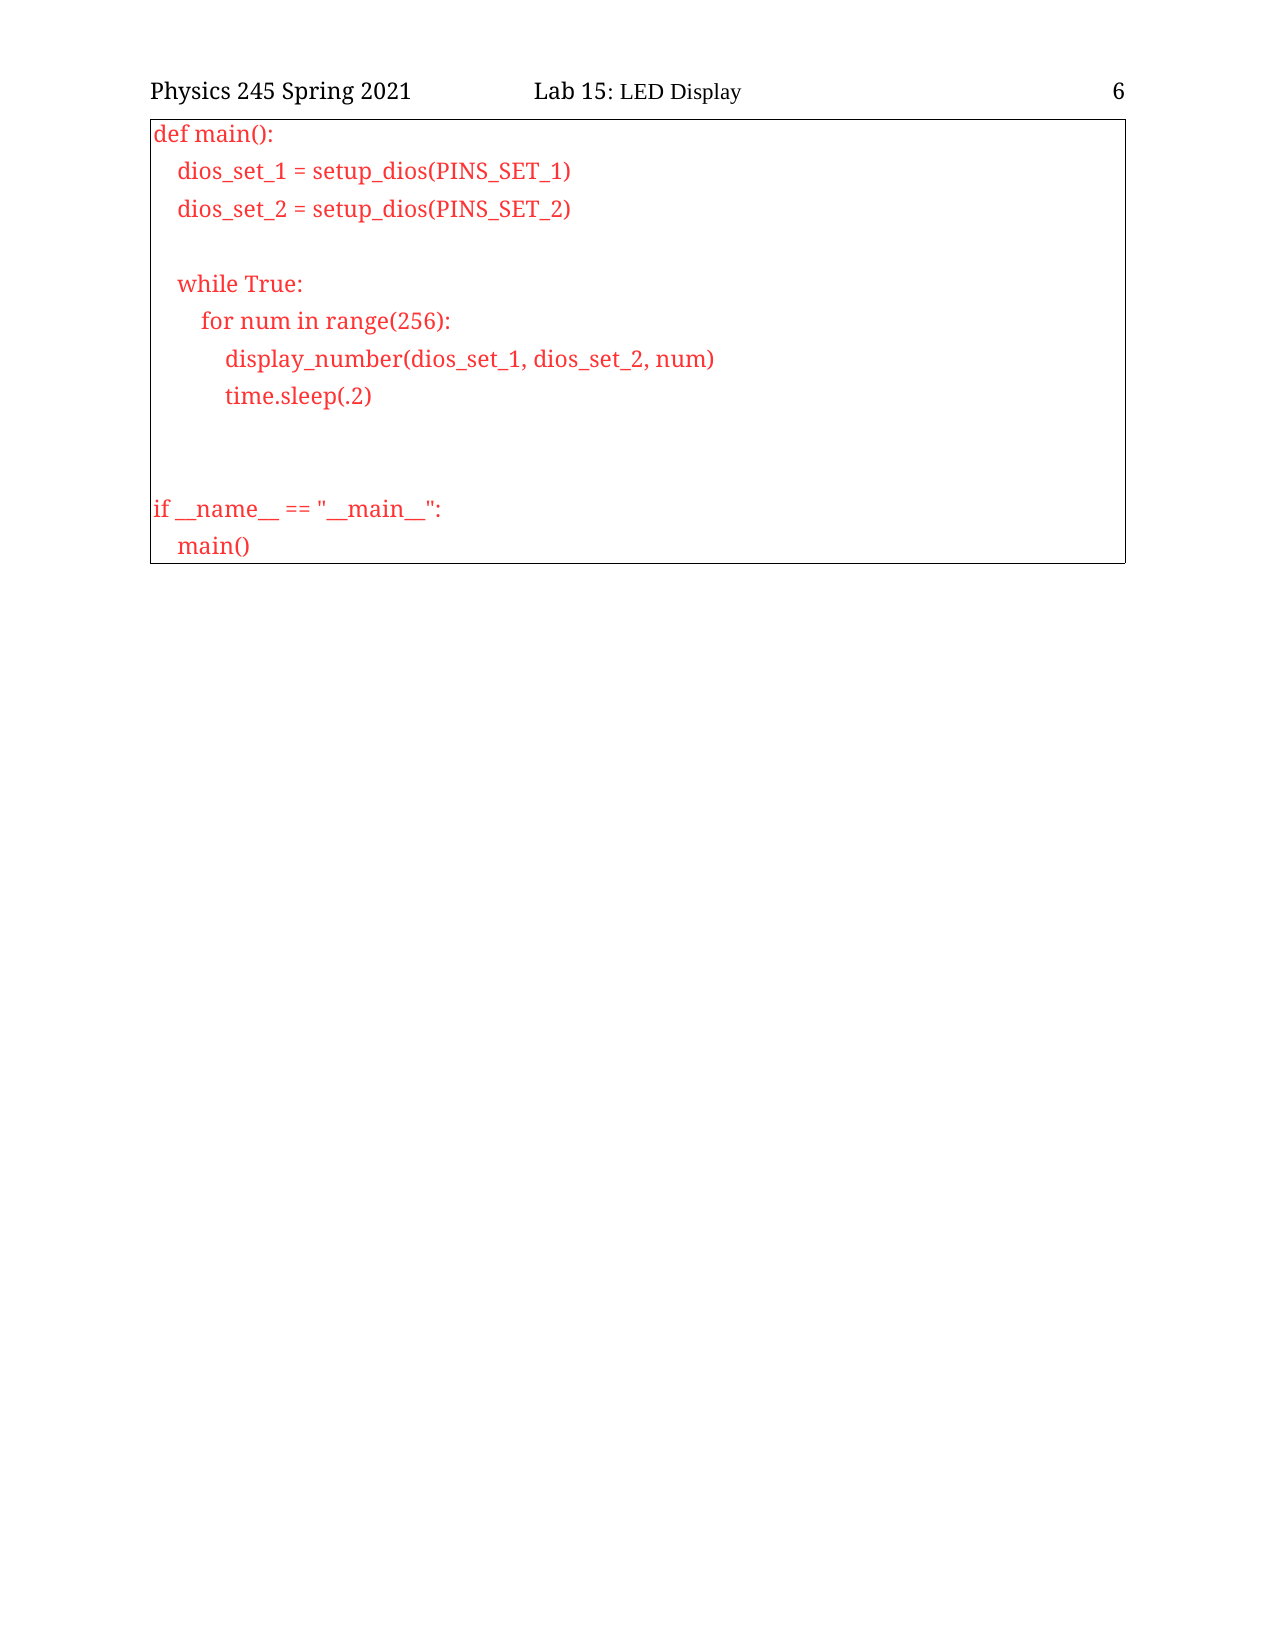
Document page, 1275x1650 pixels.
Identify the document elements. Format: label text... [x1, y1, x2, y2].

text if __name__ == "__main__": [151, 494, 1125, 522]
text dios_set_1 = setup_dios(PINS_SET_1) [151, 157, 1125, 185]
text while True: [151, 269, 1125, 297]
text main() [151, 532, 1125, 563]
text for num in range(256): [151, 307, 1125, 335]
text dios_set_2 = setup_dios(PINS_SET_2) [151, 194, 1125, 222]
text time.sleep(.2) [151, 382, 1125, 410]
text display_number(dios_set_1, dios_set_2, num) [151, 344, 1125, 372]
text def main(): [151, 120, 1125, 147]
